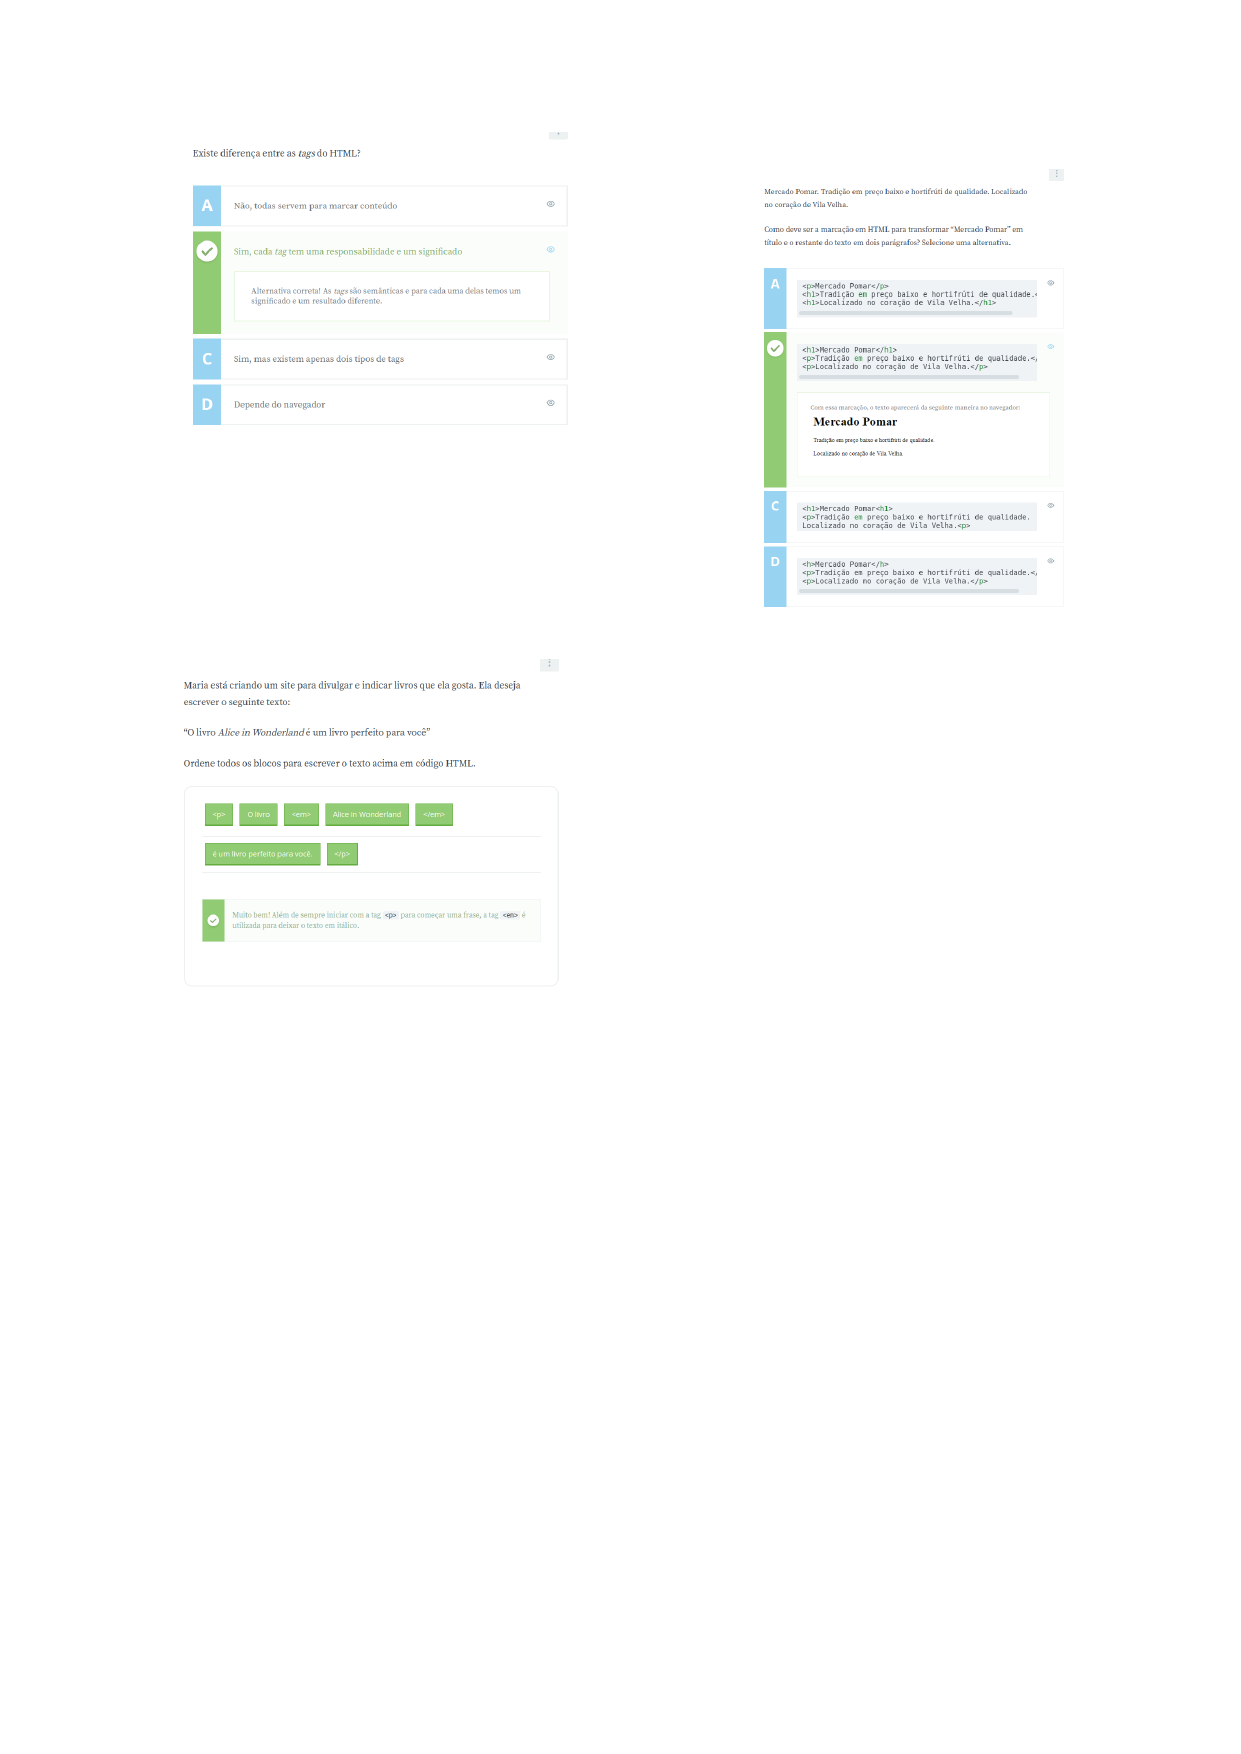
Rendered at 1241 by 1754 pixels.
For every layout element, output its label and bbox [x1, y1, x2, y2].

picture [300, 132, 584, 433]
picture [288, 659, 568, 997]
picture [835, 169, 1065, 616]
